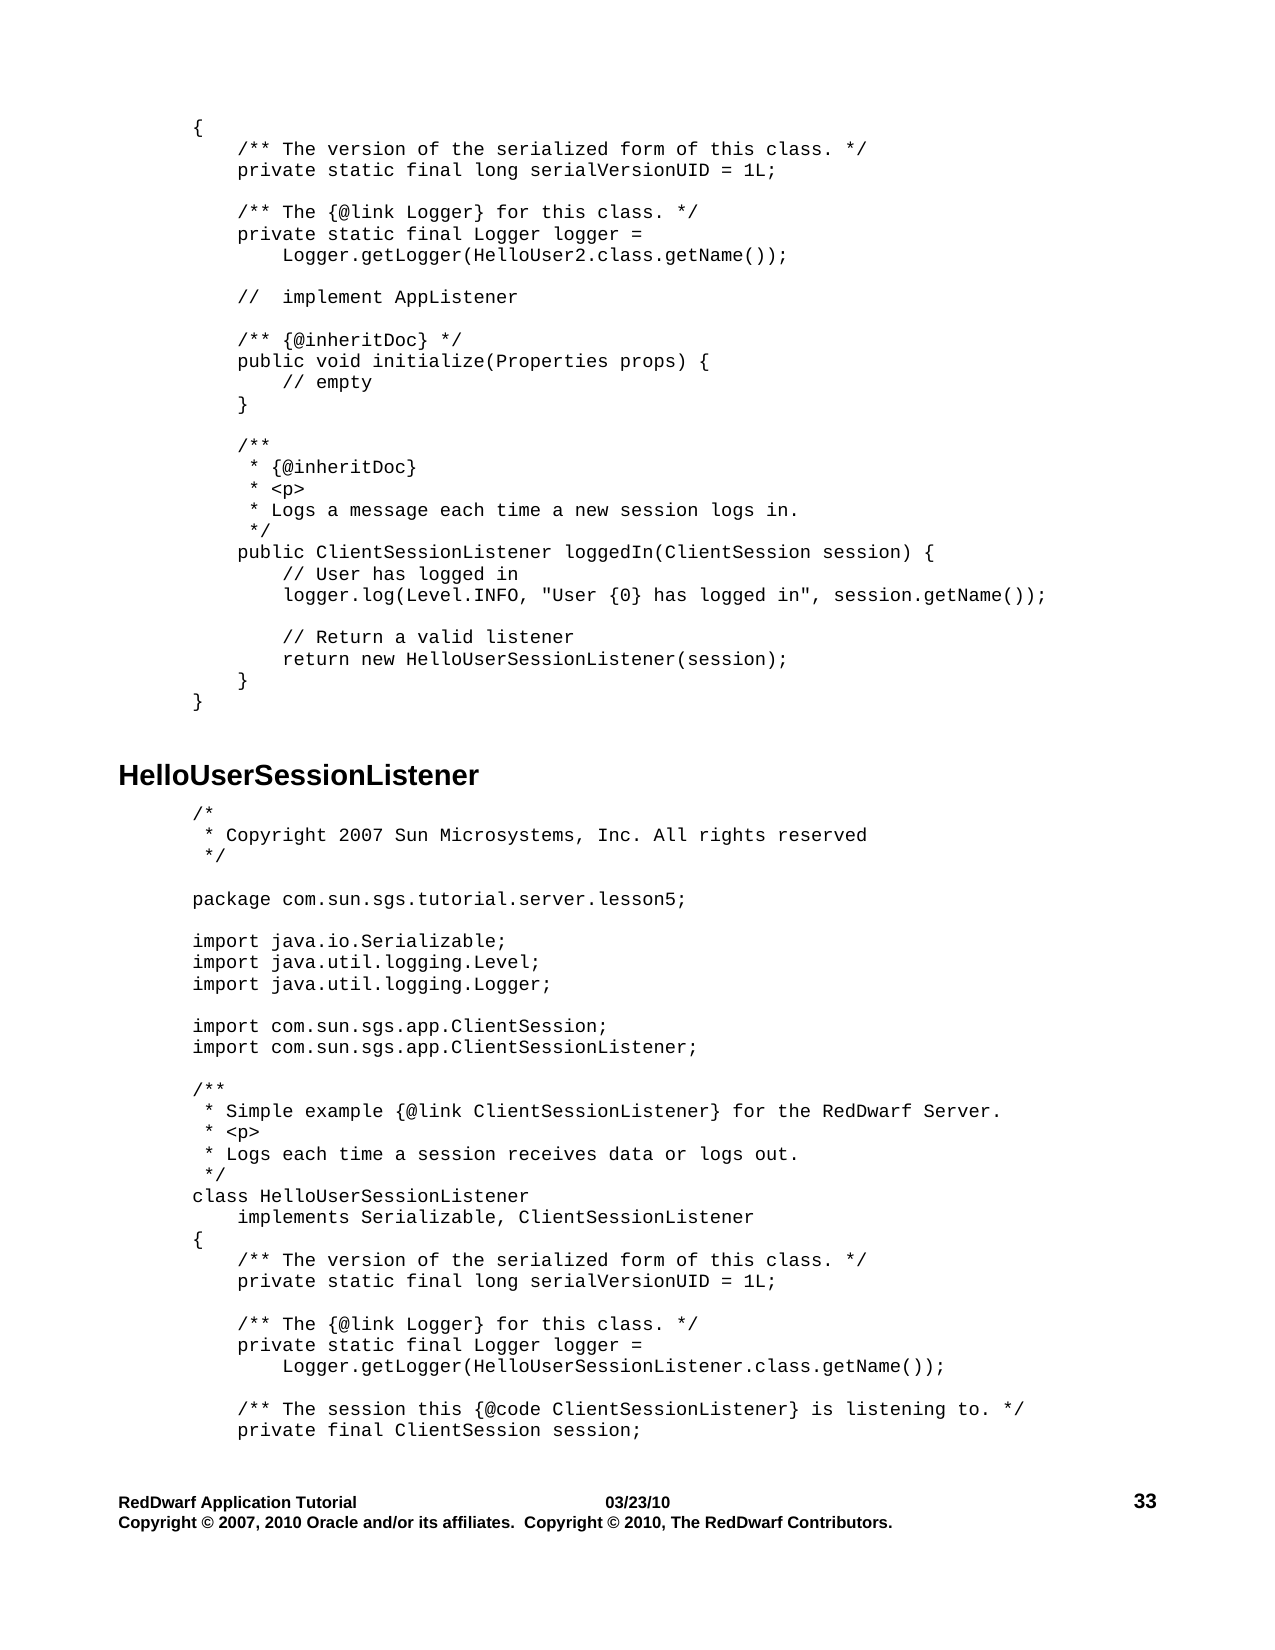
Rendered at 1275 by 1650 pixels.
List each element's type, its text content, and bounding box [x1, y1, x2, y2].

text { /** The version of the serialized form of this class. */ private static final long serialVersionUID = 1L; /** The {@link Logger} for this class. */ private static final Logger logger = Logger.getLogger(HelloUser2.class.getName()); // implement AppListener /** {@inheritDoc} */ public void initialize(Properties props) { // empty } /** * {@inheritDoc} * <p> * Logs a message each time a new session logs in. */ public ClientSessionListener loggedIn(ClientSession session) { // User has logged in logger.log(Level.INFO, "User {0} has logged in", session.getName()); // Return a valid listener return new HelloUserSessionListener(session); } } [192, 118, 1098, 734]
subtitle HelloUserSessionListener [118, 759, 1157, 792]
text /* * Copyright 2007 Sun Microsystems, Inc. All rights reserved */ package com.sun.sgs.tutorial.server.lesson5; import java.io.Serializable; import java.util.logging.Level; import java.util.logging.Logger; import com.sun.sgs.app.ClientSession; import com.sun.sgs.app.ClientSessionListener; /** * Simple example {@link ClientSessionListener} for the RedDwarf Server. * <p> * Logs each time a session receives data or logs out. */ class HelloUserSessionListener implements Serializable, ClientSessionListener { /** The version of the serialized form of this class. */ private static final long serialVersionUID = 1L; /** The {@link Logger} for this class. */ private static final Logger logger = Logger.getLogger(HelloUserSessionListener.class.getName()); /** The session this {@code ClientSessionListener} is listening to. */ private final ClientSession session; [192, 804, 1098, 1442]
